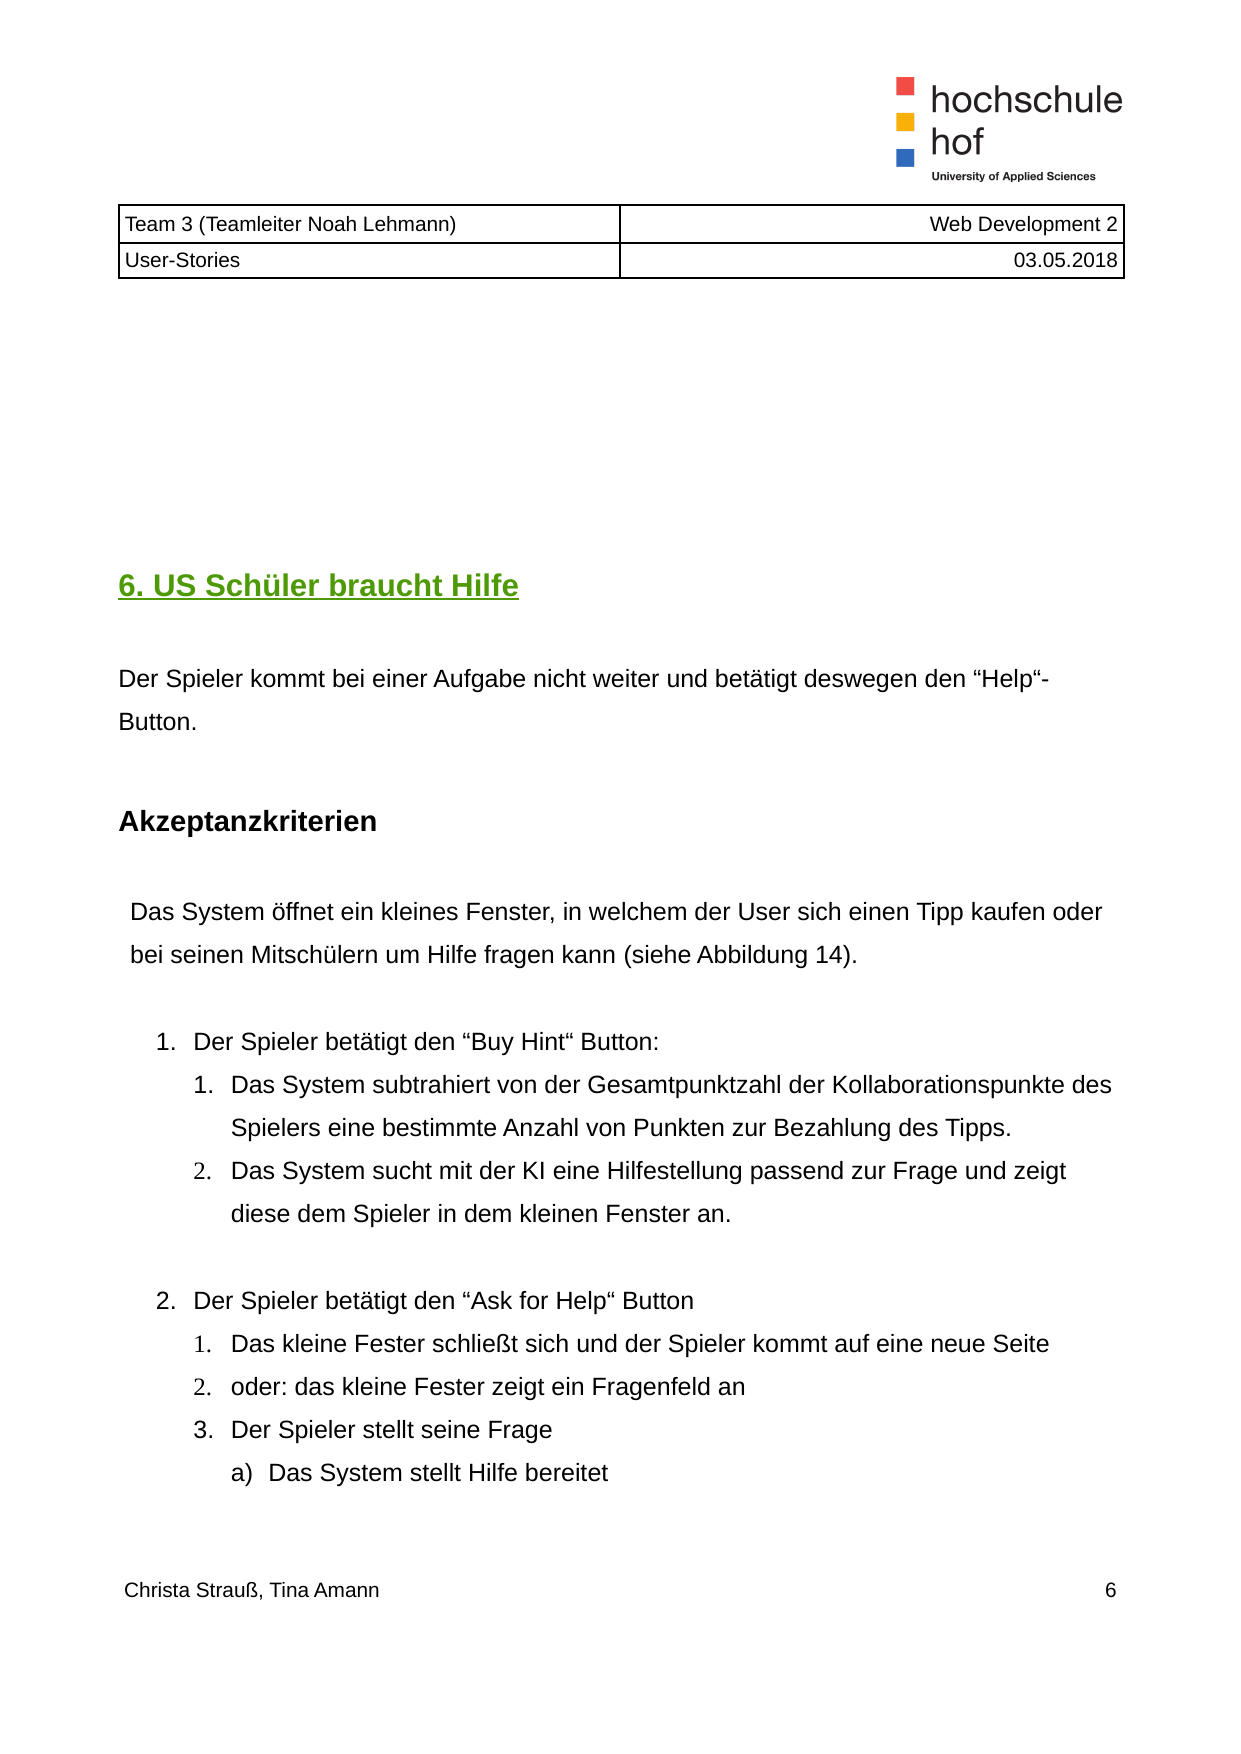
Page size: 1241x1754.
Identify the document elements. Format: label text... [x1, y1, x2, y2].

list Der Spieler betätigt den “Buy Hint“ Button: [156, 1027, 1122, 1056]
text Der Spieler kommt bei einer Aufgabe nicht weiter und betätigt deswegen den “Help“-Button. [118, 664, 1122, 736]
list Das System subtrahiert von der Gesamtpunktzahl der Kollaborationspunkte des Spielers eine bestimmte Anzahl von Punkten zur Bezahlung des Tipps. [193, 1070, 1122, 1142]
list Das System öffnet ein kleines Fenster, in welchem der User sich einen Tipp kaufen oder bei seinen Mitschülern um Hilfe fragen kann (siehe Abbildung 14). [130, 897, 1122, 969]
list Der Spieler betätigt den “Ask for Help“ Button [156, 1286, 1122, 1314]
picture [896, 77, 1122, 182]
list Das System sucht mit der KI eine Hilfestellung passend zur Frage und zeigt diese dem Spieler in dem kleinen Fenster an. [193, 1156, 1122, 1228]
list Das System stellt Hilfe bereitet [231, 1458, 1122, 1487]
list Der Spieler stellt seine Frage [193, 1415, 1122, 1444]
list Das kleine Fester schließt sich und der Spieler kommt auf eine neue Seite [193, 1329, 1122, 1358]
text Akzeptanzkriterien [118, 804, 1122, 837]
text 6. US Schüler braucht Hilfe [118, 567, 1122, 603]
list oder: das kleine Fester zeigt ein Fragenfeld an [193, 1372, 1122, 1401]
